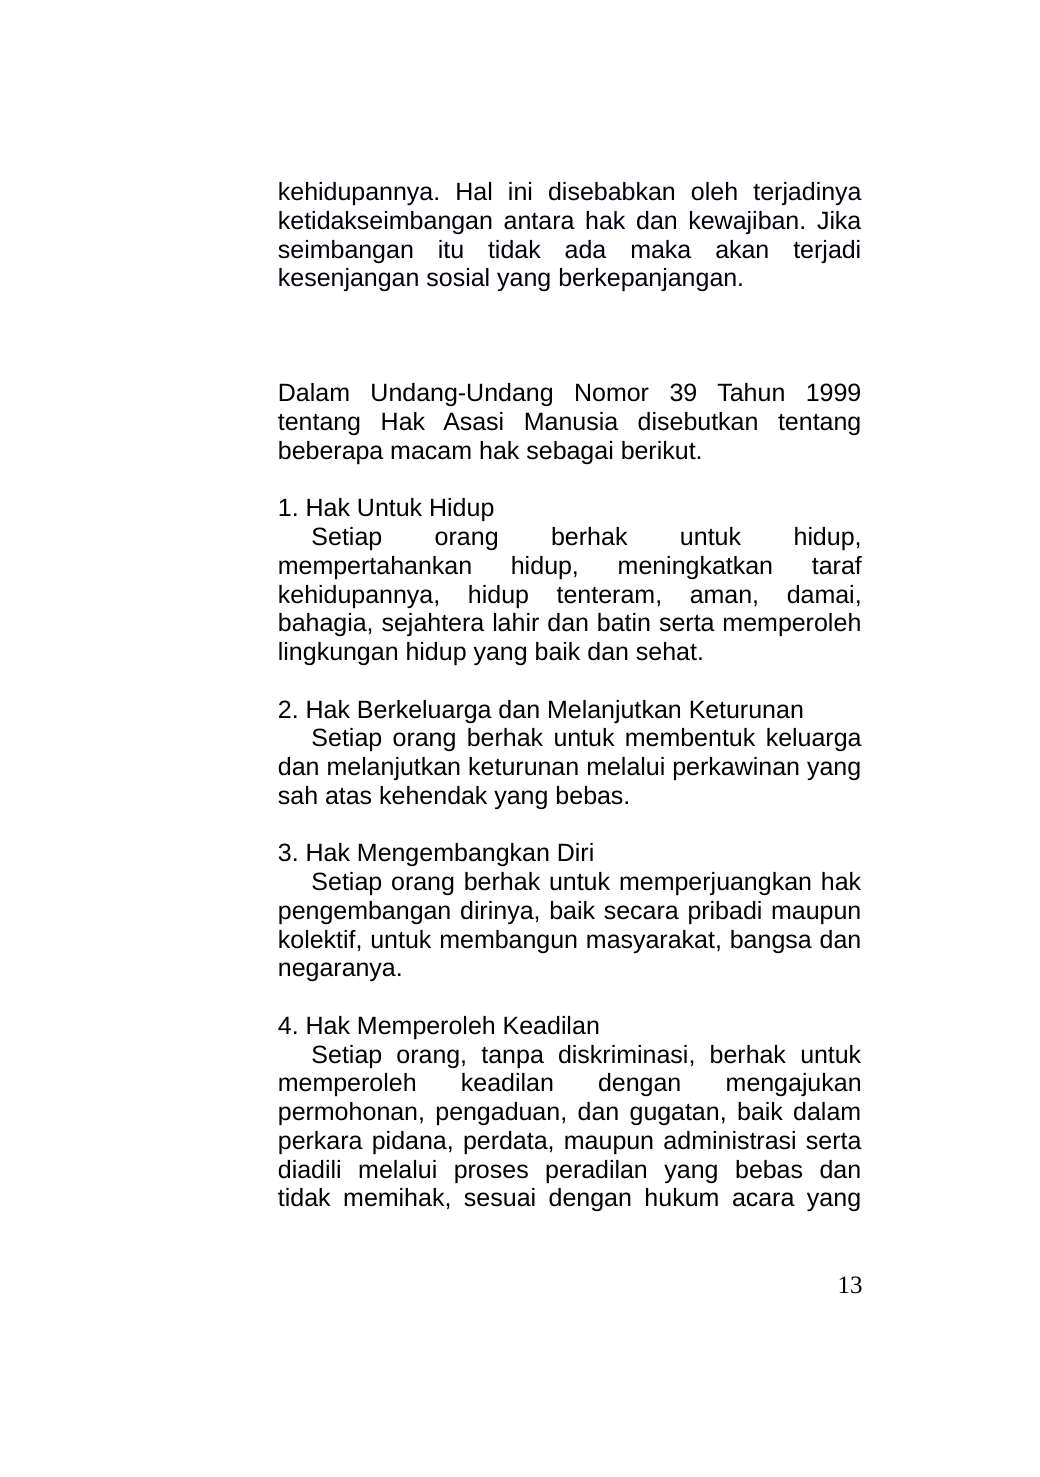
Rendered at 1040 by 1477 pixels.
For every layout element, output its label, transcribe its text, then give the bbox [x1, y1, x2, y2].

text Setiap orang berhak untuk hidup, mempertahankan hidup, meningkatkan taraf kehidupannya, hidup tenteram, aman, damai, bahagia, sejahtera lahir dan batin serta memperoleh lingkungan hidup yang baik dan sehat. [278, 522, 862, 666]
text 4. Hak Memperoleh Keadilan [278, 1011, 862, 1040]
text Setiap orang, tanpa diskriminasi, berhak untuk memperoleh keadilan dengan mengajukan permohonan, pengaduan, dan gugatan, baik dalam perkara pidana, perdata, maupun administrasi serta diadili melalui proses peradilan yang bebas dan tidak memihak, sesuai dengan hukum acara yang [278, 1040, 862, 1212]
text 1. Hak Untuk Hidup [278, 493, 862, 522]
text Setiap orang berhak untuk memperjuangkan hak pengembangan dirinya, baik secara pribadi maupun kolektif, untuk membangun masyarakat, bangsa dan negaranya. [278, 867, 862, 982]
text kehidupannya. Hal ini disebabkan oleh terjadinya ketidakseimbangan antara hak dan kewajiban. Jika seimbangan itu tidak ada maka akan terjadi kesenjangan sosial yang berkepanjangan. [278, 177, 862, 292]
text 3. Hak Mengembangkan Diri [278, 838, 862, 867]
text 2. Hak Berkeluarga dan Melanjutkan Keturunan [278, 695, 862, 723]
text Dalam Undang-Undang Nomor 39 Tahun 1999 tentang Hak Asasi Manusia disebutkan tentang beberapa macam hak sebagai berikut. [278, 378, 862, 465]
text Setiap orang berhak untuk membentuk keluarga dan melanjutkan keturunan melalui perkawinan yang sah atas kehendak yang bebas. [278, 723, 862, 810]
